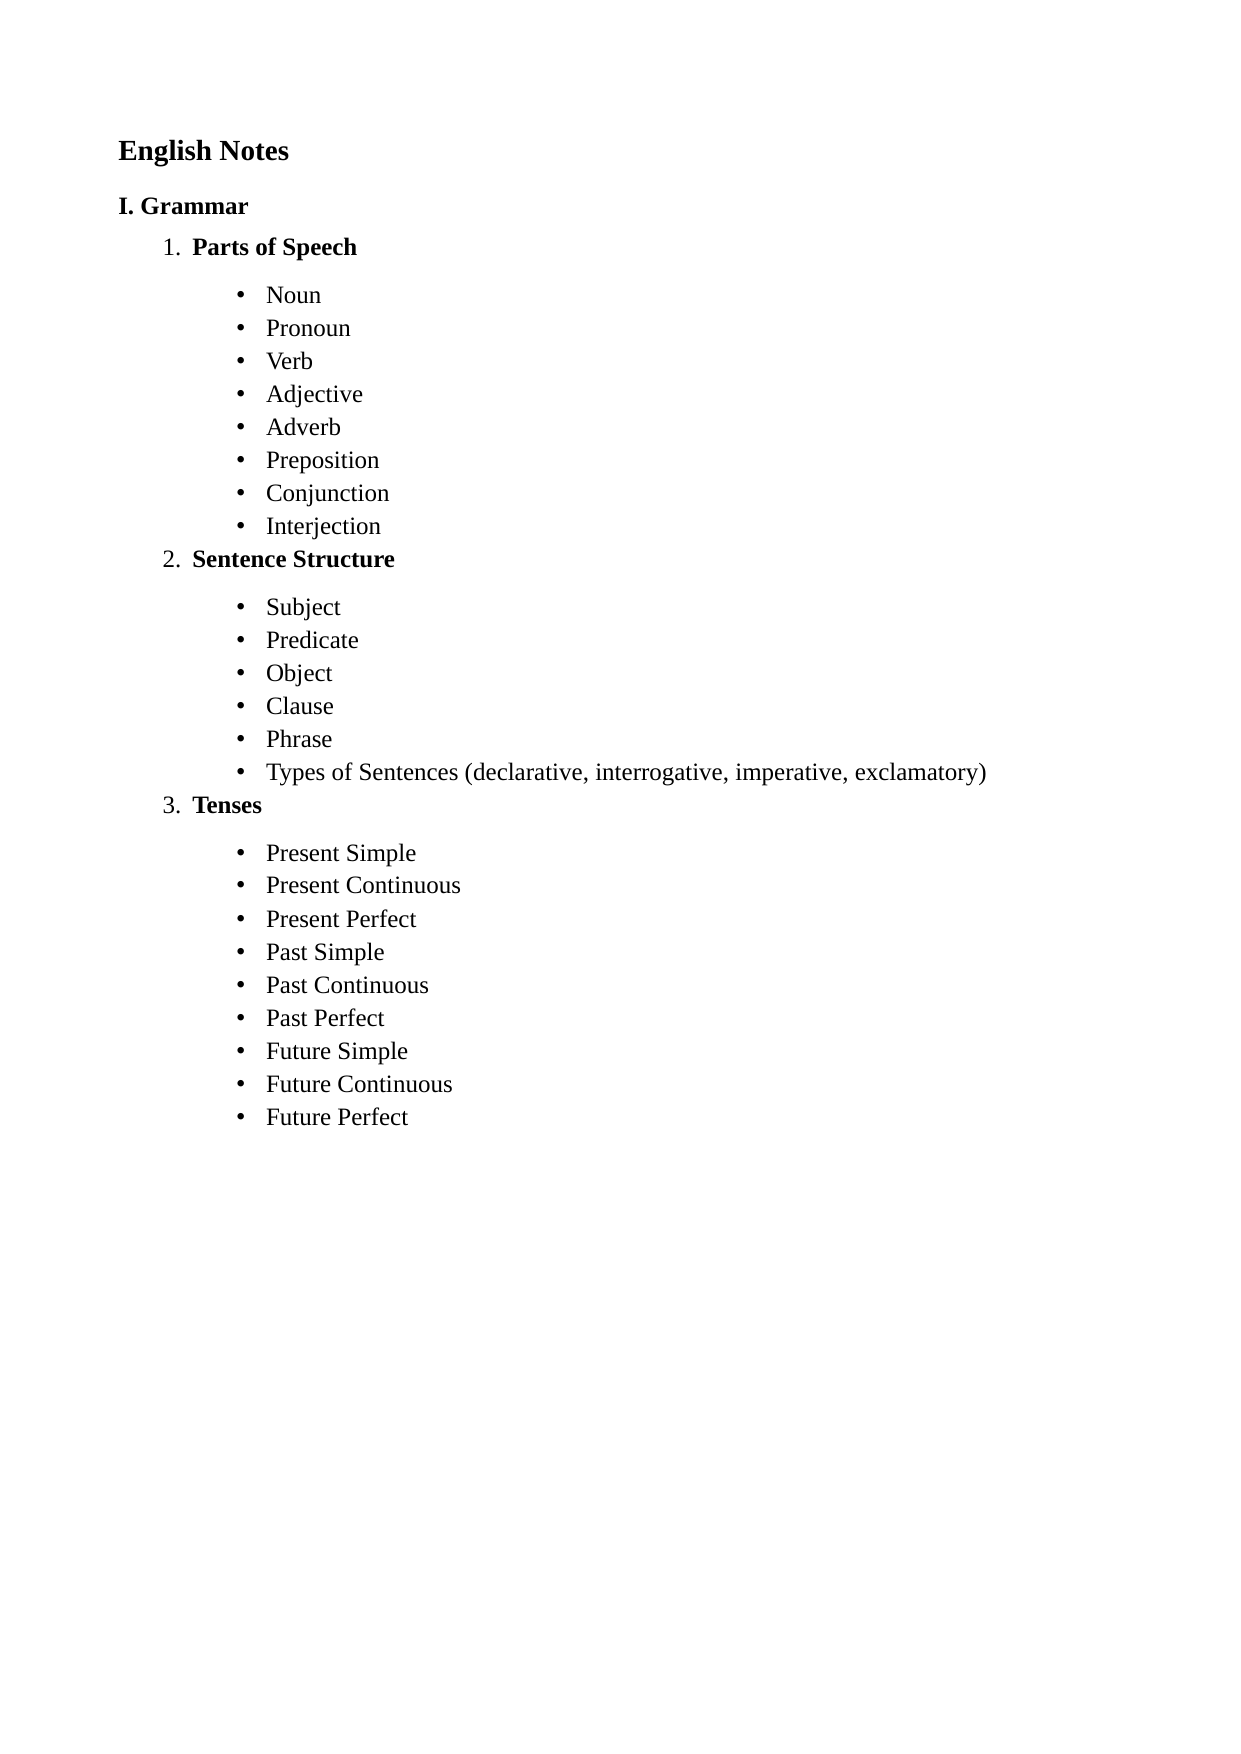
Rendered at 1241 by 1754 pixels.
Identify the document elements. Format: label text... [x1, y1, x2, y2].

list Subject [236, 592, 1122, 621]
list Object [236, 658, 1122, 687]
list Verb [236, 346, 1122, 375]
list Predicate [236, 625, 1122, 654]
list Types of Sentences (declarative, interrogative, imperative, exclamatory) [236, 757, 1122, 786]
subtitle I. Grammar [118, 191, 1122, 220]
list Past Simple [236, 937, 1122, 965]
list Conjunction [236, 478, 1122, 507]
list Present Perfect [236, 904, 1122, 932]
list Future Simple [236, 1036, 1122, 1064]
list Adverb [236, 412, 1122, 441]
list Preposition [236, 445, 1122, 474]
list Future Perfect [236, 1102, 1122, 1131]
list Present Simple [236, 838, 1122, 866]
list Tenses [162, 790, 1122, 819]
subtitle English Notes [118, 133, 1122, 166]
list Sentence Structure [162, 544, 1122, 573]
list Clause [236, 691, 1122, 720]
list Past Continuous [236, 970, 1122, 998]
list Present Continuous [236, 871, 1122, 899]
list Adjective [236, 379, 1122, 408]
list Pronoun [236, 313, 1122, 342]
list Future Continuous [236, 1069, 1122, 1097]
list Interjection [236, 511, 1122, 540]
list Phrase [236, 724, 1122, 753]
list Parts of Speech [162, 232, 1122, 261]
list Noun [236, 280, 1122, 309]
list Past Perfect [236, 1003, 1122, 1031]
